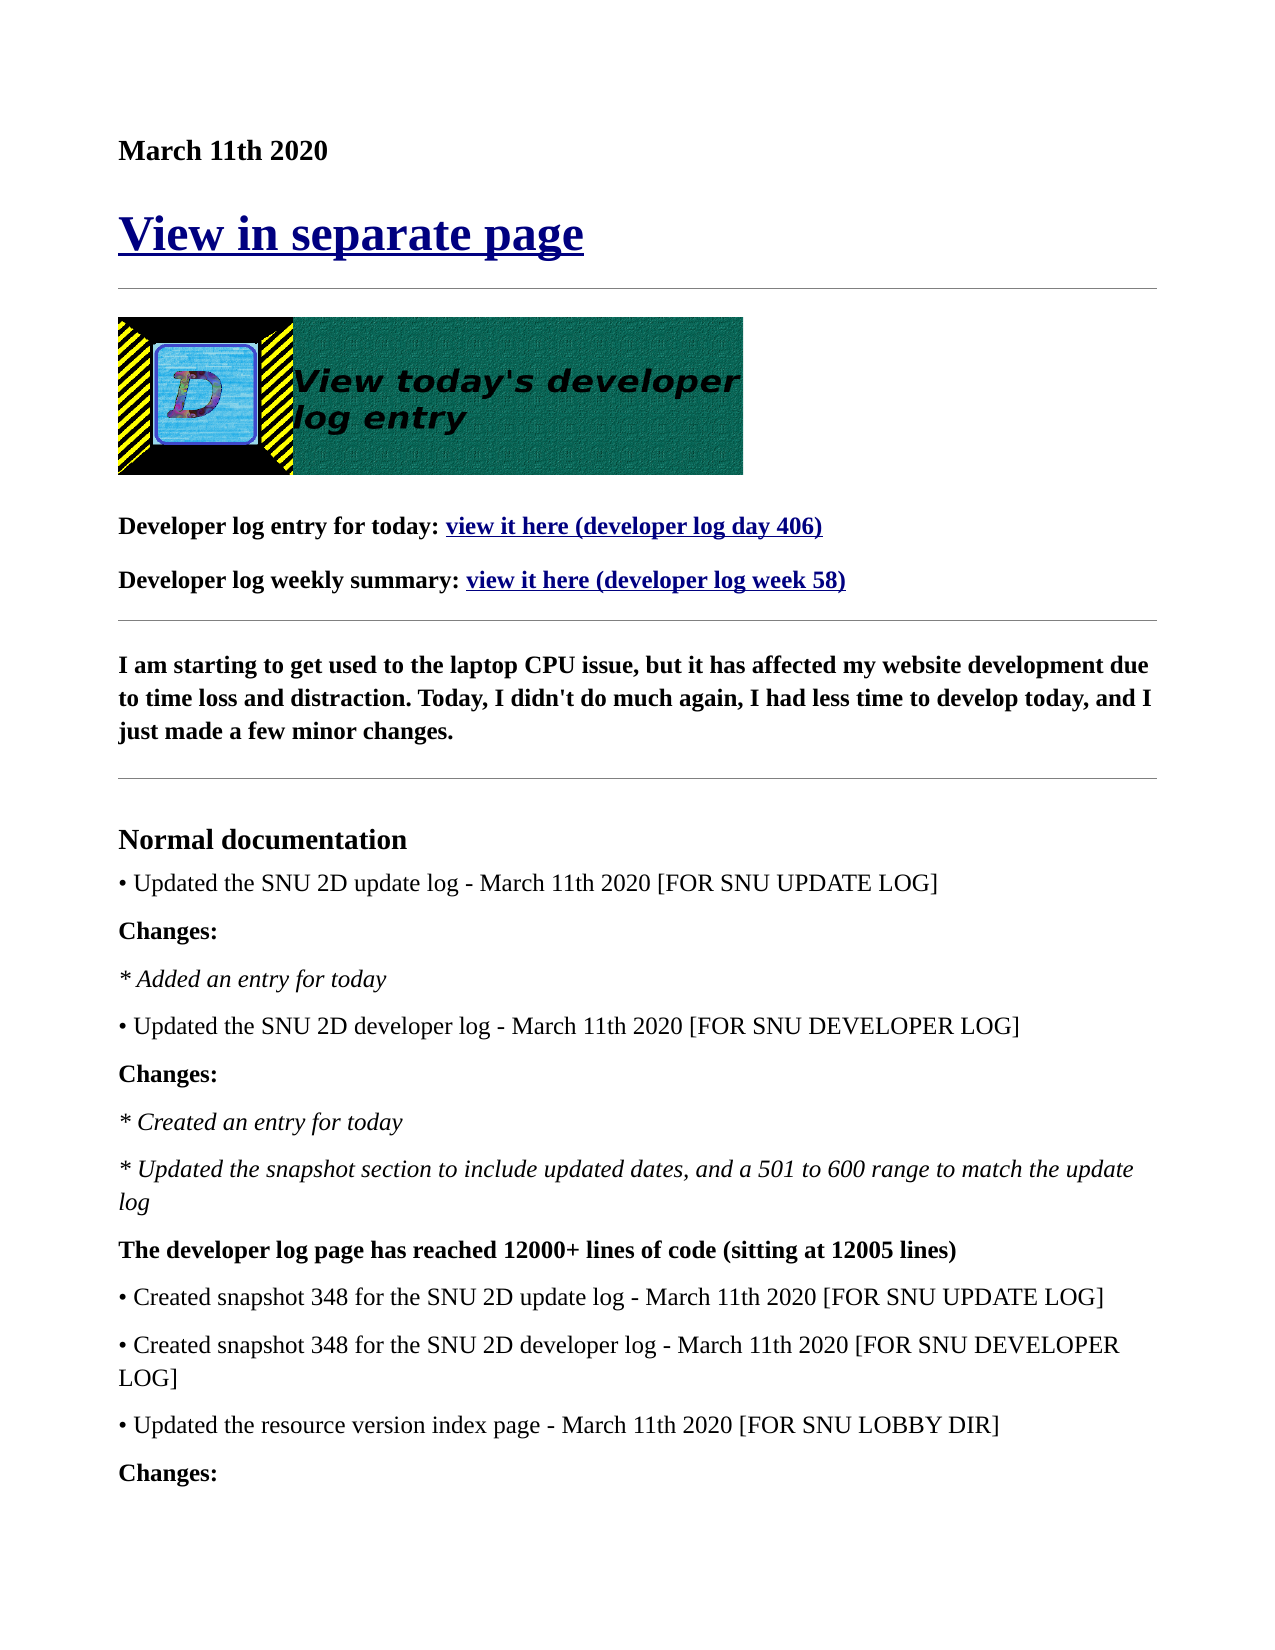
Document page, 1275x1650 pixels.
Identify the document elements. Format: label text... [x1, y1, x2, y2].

text Changes: [118, 916, 1157, 945]
picture [118, 317, 744, 475]
text • Created snapshot 348 for the SNU 2D update log - March 11th 2020 [FOR SNU UPDATE LOG] [118, 1282, 1157, 1311]
text • Created snapshot 348 for the SNU 2D developer log - March 11th 2020 [FOR SNU DEVELOPER LOG] [118, 1330, 1157, 1392]
subtitle Developer log weekly summary: view it here (developer log week 58) [118, 565, 1157, 593]
text • Updated the SNU 2D developer log - March 11th 2020 [FOR SNU DEVELOPER LOG] [118, 1011, 1157, 1040]
text The developer log page has reached 12000+ lines of code (sitting at 12005 lines) [118, 1235, 1157, 1263]
text I am starting to get used to the laptop CPU issue, but it has affected my website development due to time loss and distraction. Today, I didn't do much again, I had less time to develop today, and I just made a few minor changes. [118, 650, 1157, 745]
subtitle View in separate page [118, 204, 1157, 261]
text Changes: [118, 1458, 1157, 1487]
text • Updated the SNU 2D update log - March 11th 2020 [FOR SNU UPDATE LOG] [118, 868, 1157, 897]
text Changes: [118, 1059, 1157, 1088]
text * Added an entry for today [118, 964, 1157, 992]
text • Updated the resource version index page - March 11th 2020 [FOR SNU LOBBY DIR] [118, 1411, 1157, 1439]
subtitle Developer log entry for today: view it here (developer log day 406) [118, 511, 1157, 540]
subtitle Normal documentation [118, 822, 1157, 856]
subtitle March 11th 2020 [118, 133, 1157, 166]
text * Updated the snapshot section to include updated dates, and a 501 to 600 range to match the update log [118, 1154, 1157, 1216]
text * Created an entry for today [118, 1107, 1157, 1135]
